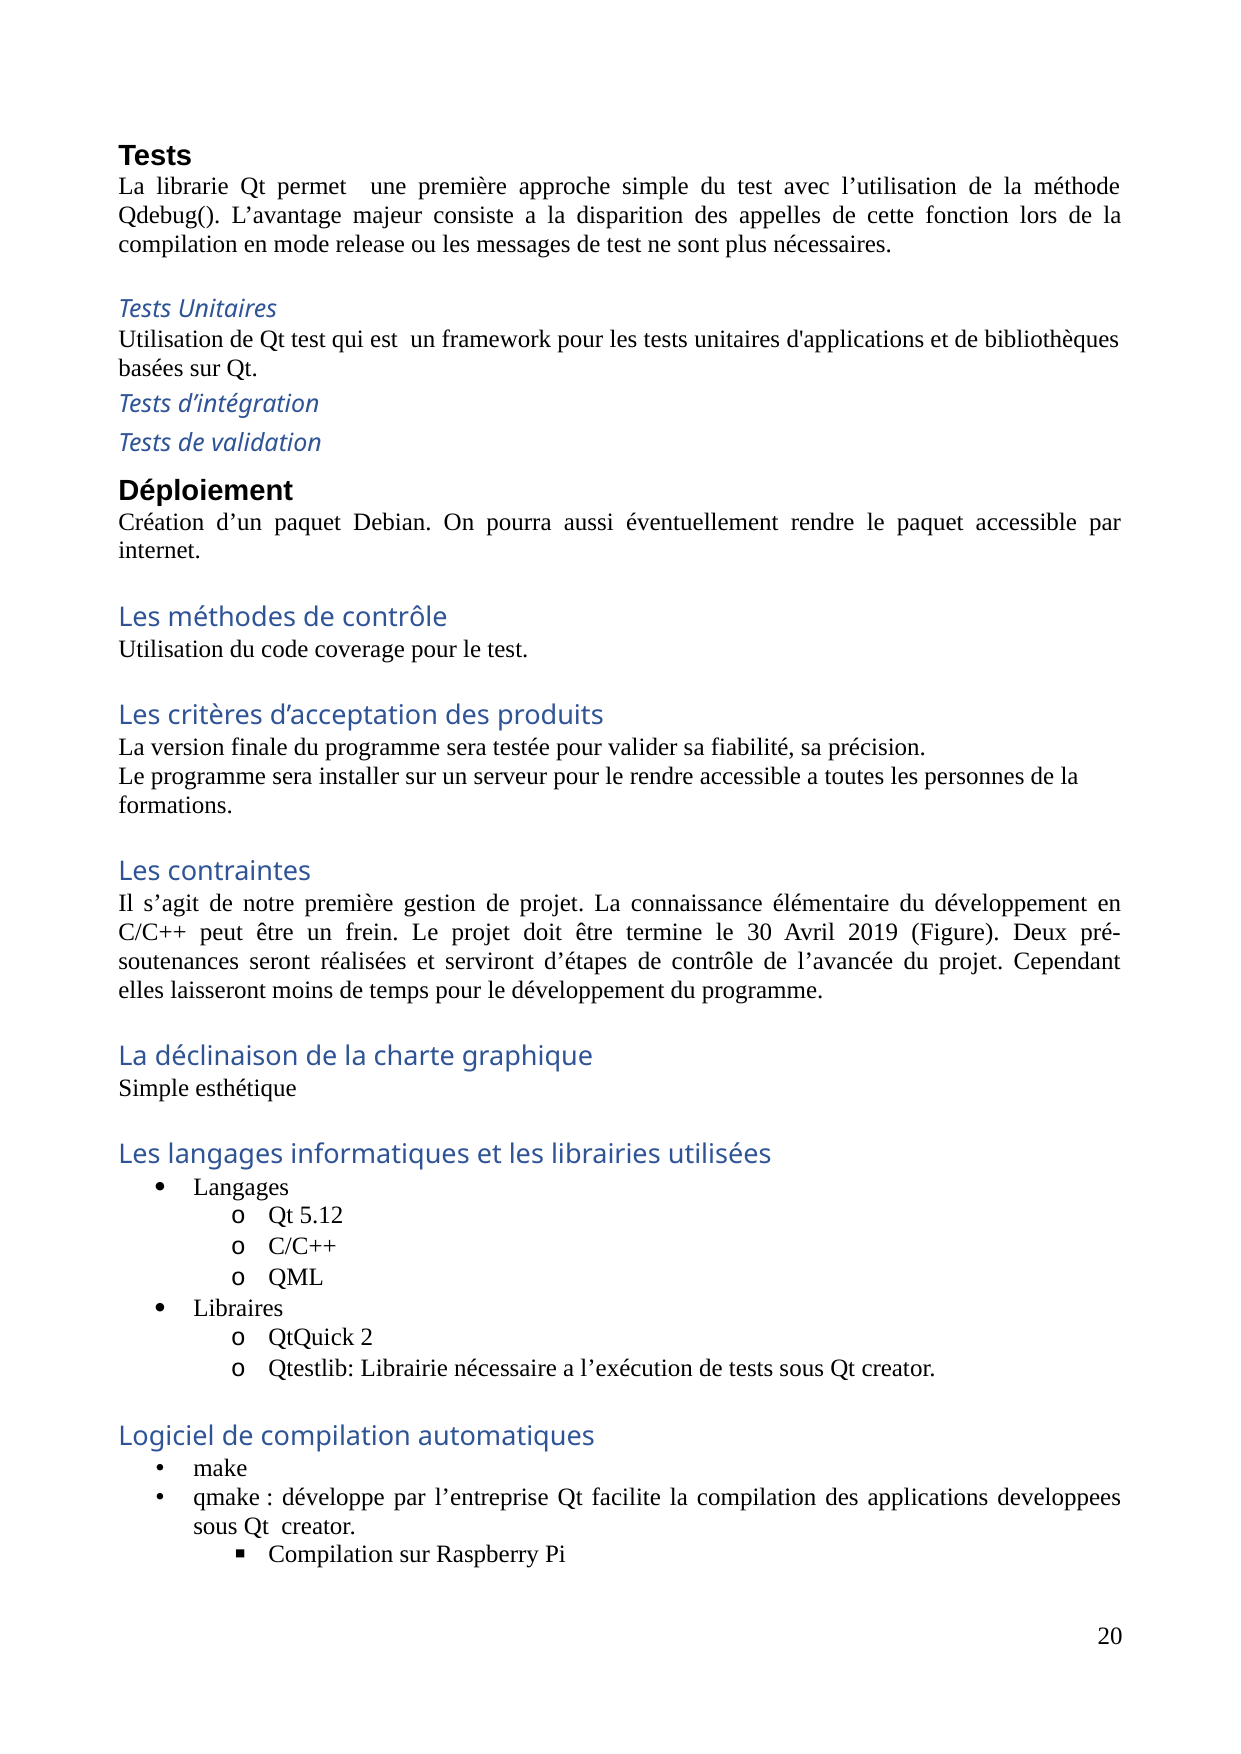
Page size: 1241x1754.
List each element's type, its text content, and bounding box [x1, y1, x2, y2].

text La librarie Qt permet une première approche simple du test avec l’utilisation de la méthode Qdebug(). L’avantage majeur consiste a la disparition des appelles de cette fonction lors de la compilation en mode release ou les messages de test ne sont plus nécessaires. [118, 171, 1122, 257]
subtitle Les langages informatiques et les librairies utilisées [118, 1135, 1122, 1172]
subtitle Tests de validation [118, 424, 1122, 458]
subtitle Tests [118, 138, 1122, 171]
text La version finale du programme sera testée pour valider sa fiabilité, sa précision. [118, 732, 1122, 761]
subtitle La déclinaison de la charte graphique [118, 1036, 1122, 1073]
list Compilation sur Raspberry Pi [231, 1539, 1122, 1568]
list make [156, 1453, 1122, 1482]
list QML [231, 1262, 1122, 1293]
text Utilisation de Qt test qui est un framework pour les tests unitaires d'applications et de bibliothèques basées sur Qt. [118, 324, 1122, 382]
list Langages [156, 1172, 1122, 1201]
subtitle Les méthodes de contrôle [118, 597, 1122, 634]
subtitle Tests Unitaires [118, 290, 1122, 324]
text Utilisation du code coverage pour le test. [118, 634, 1122, 663]
list C/C++ [231, 1231, 1122, 1262]
subtitle Les contraintes [118, 852, 1122, 888]
list Libraires [156, 1293, 1122, 1322]
list Qtestlib: Librairie nécessaire a l’exécution de tests sous Qt creator. [231, 1353, 1122, 1383]
text Création d’un paquet Debian. On pourra aussi éventuellement rendre le paquet accessible par internet. [118, 507, 1122, 564]
list Qt 5.12 [231, 1201, 1122, 1231]
list qmake : développe par l’entreprise Qt facilite la compilation des applications developpees sous Qt creator. [156, 1482, 1122, 1539]
subtitle Tests d’intégration [118, 386, 1122, 420]
subtitle Les critères d’acceptation des produits [118, 696, 1122, 732]
subtitle Logiciel de compilation automatiques [118, 1416, 1122, 1453]
subtitle Déploiement [118, 473, 1122, 507]
list QtQuick 2 [231, 1322, 1122, 1353]
text Il s’agit de notre première gestion de projet. La connaissance élémentaire du développement en C/C++ peut être un frein. Le projet doit être termine le 30 Avril 2019 (Figure). Deux pré-soutenances seront réalisées et serviront d’étapes de contrôle de l’avancée du projet. Cependant elles laisseront moins de temps pour le développement du programme. [118, 888, 1122, 1003]
text Simple esthétique [118, 1073, 1122, 1102]
text Le programme sera installer sur un serveur pour le rendre accessible a toutes les personnes de la formations. [118, 761, 1122, 819]
